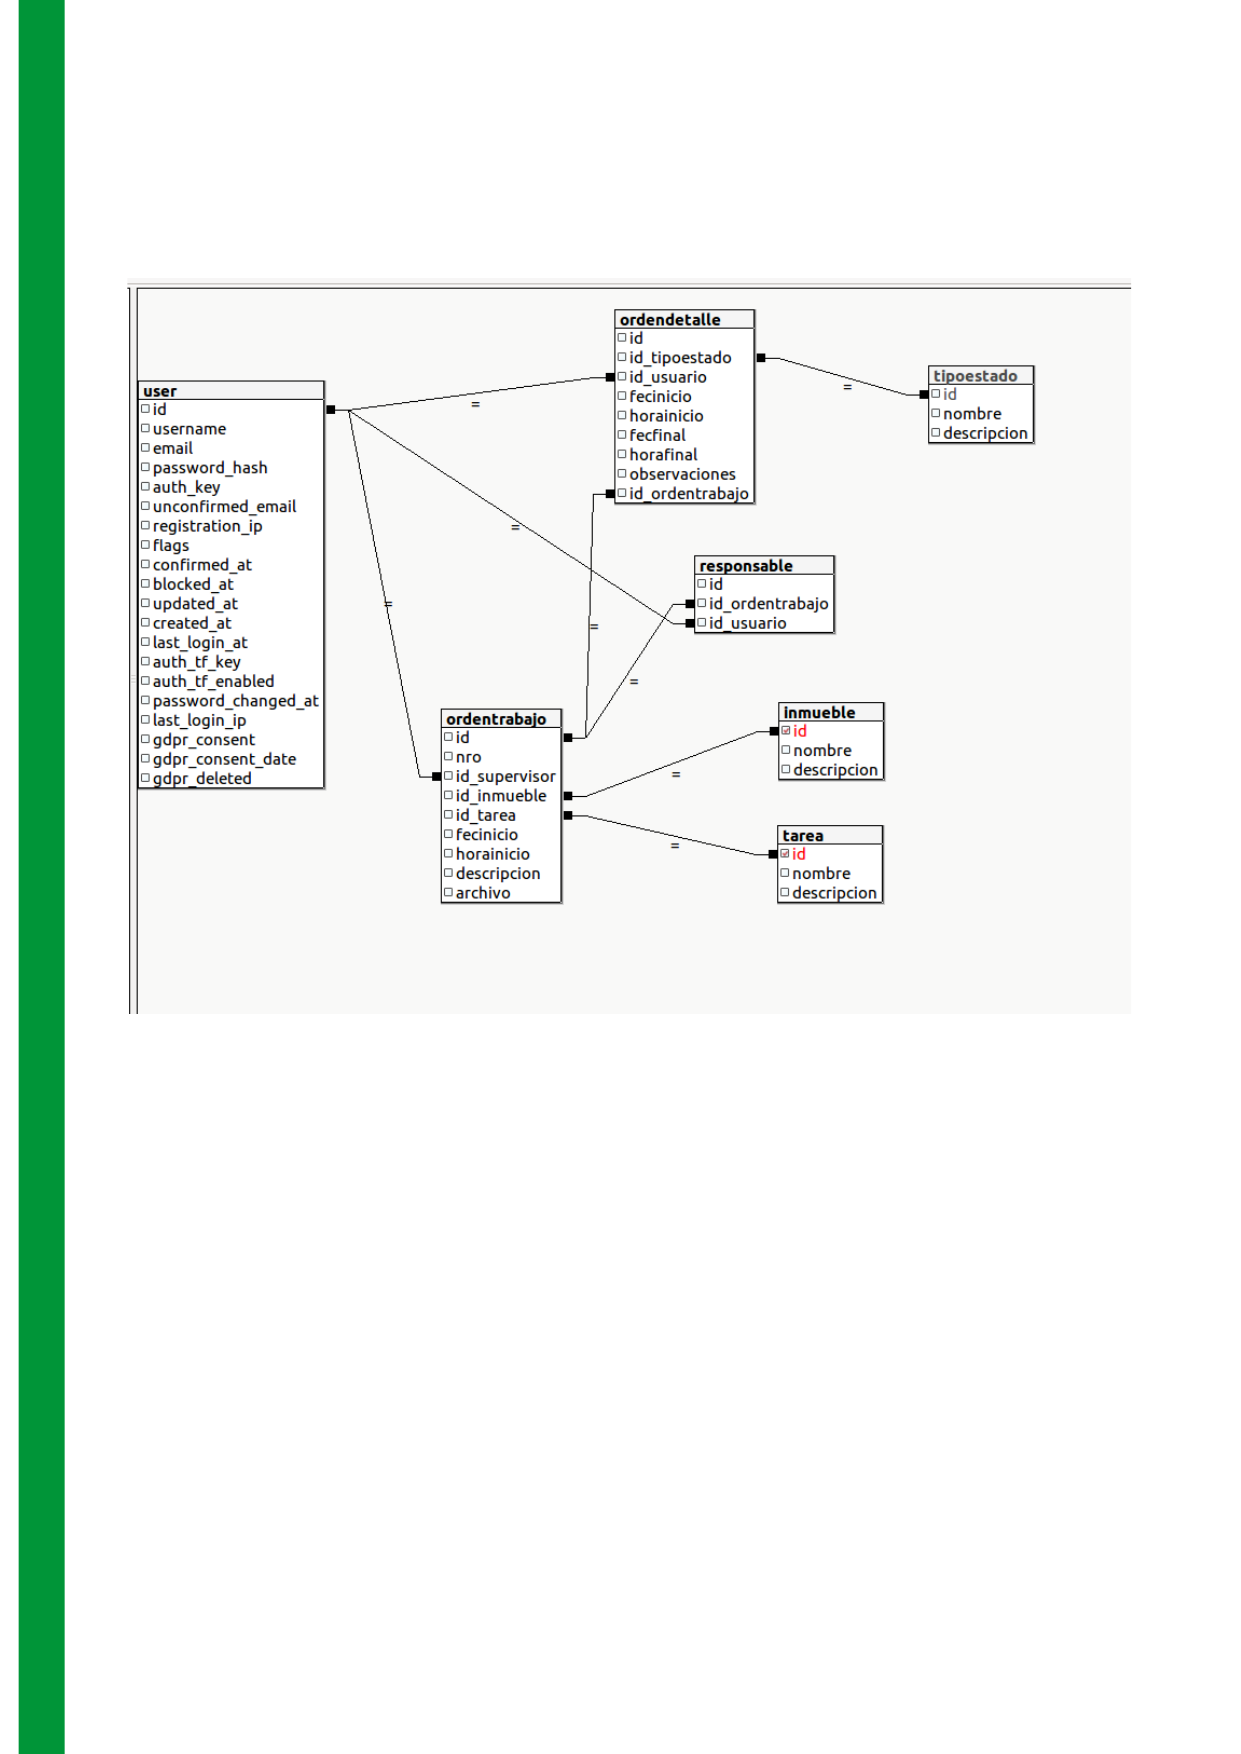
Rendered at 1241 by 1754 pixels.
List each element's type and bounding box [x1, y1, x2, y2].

picture [127, 278, 1132, 1014]
